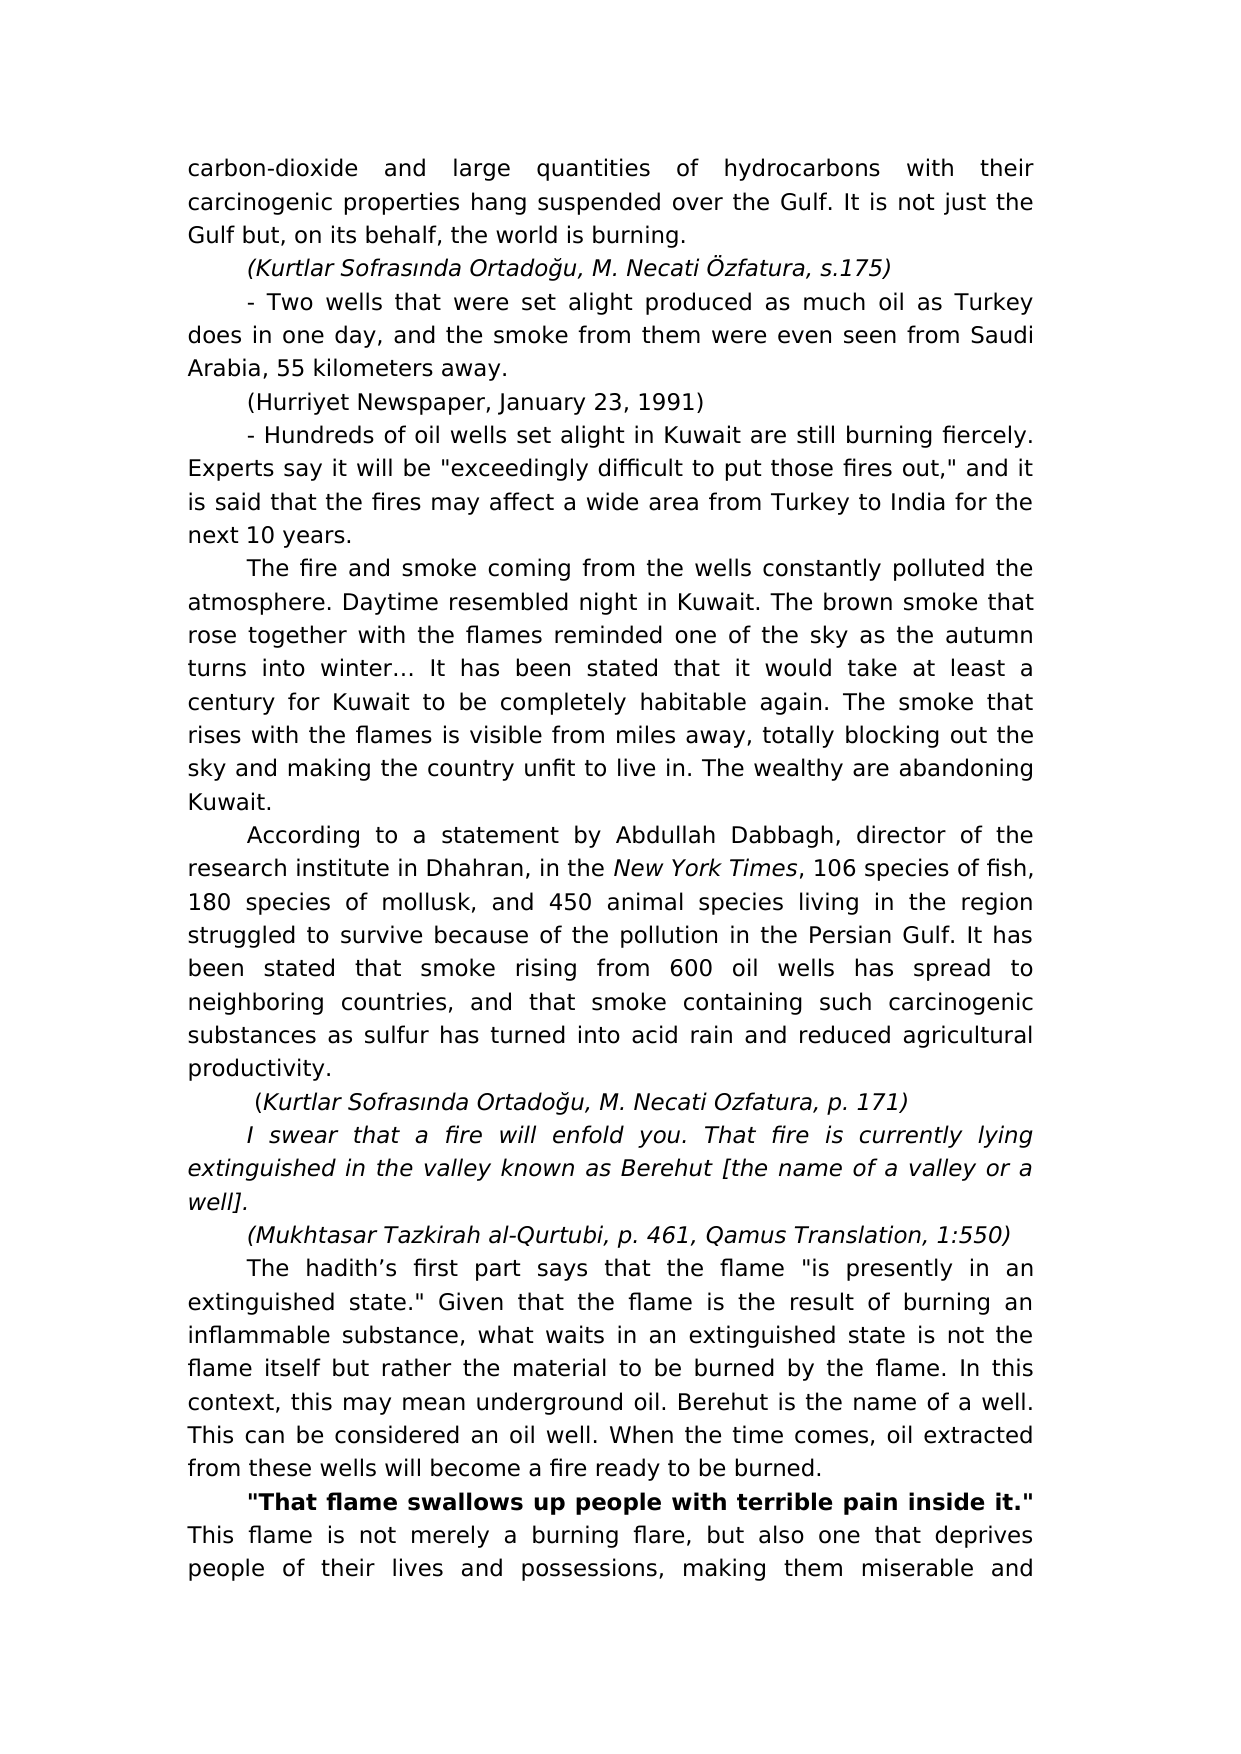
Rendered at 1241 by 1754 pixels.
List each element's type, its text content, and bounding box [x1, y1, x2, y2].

text (Kurtlar Sofrasında Ortadoğu, M. Necati Özfatura, s.175) [187, 250, 1035, 283]
text The hadith’s first part says that the flame "is presently in an extinguished state." Given that the flame is the result of burning an inflammable substance, what waits in an extinguished state is not the flame itself but rather the material to be burned by the flame. In this context, this may mean underground oil. Berehut is the name of a well. This can be considered an oil well. When the time comes, oil extracted from these wells will become a fire ready to be burned. [187, 1250, 1035, 1483]
text "That flame swallows up people with terrible pain inside it." This flame is not merely a burning flare, but also one that deprives people of their lives and possessions, making them miserable and [187, 1483, 1035, 1583]
text (Mukhtasar Tazkirah al-Qurtubi, p. 461, Qamus Translation, 1:550) [187, 1217, 1035, 1250]
text carbon-dioxide and large quantities of hydrocarbons with their carcinogenic properties hang suspended over the Gulf. It is not just the Gulf but, on its behalf, the world is burning. [187, 150, 1035, 250]
text - Hundreds of oil wells set alight in Kuwait are still burning fiercely. Experts say it will be "exceedingly difficult to put those fires out," and it is said that the fires may affect a wide area from Turkey to India for the next 10 years. [187, 417, 1035, 550]
text I swear that a fire will enfold you. That fire is currently lying extinguished in the valley known as Berehut [the name of a valley or a well]. [187, 1117, 1035, 1217]
text (Hurriyet Newspaper, January 23, 1991) [187, 383, 1035, 417]
text (Kurtlar Sofrasında Ortadoğu, M. Necati Ozfatura, p. 171) [187, 1083, 1035, 1117]
text The fire and smoke coming from the wells constantly polluted the atmosphere. Daytime resembled night in Kuwait. The brown smoke that rose together with the flames reminded one of the sky as the autumn turns into winter… It has been stated that it would take at least a century for Kuwait to be completely habitable again. The smoke that rises with the flames is visible from miles away, totally blocking out the sky and making the country unfit to live in. The wealthy are abandoning Kuwait. [187, 550, 1035, 817]
text - Two wells that were set alight produced as much oil as Turkey does in one day, and the smoke from them were even seen from Saudi Arabia, 55 kilometers away. [187, 283, 1035, 383]
text According to a statement by Abdullah Dabbagh, director of the research institute in Dhahran, in the New York Times, 106 species of fish, 180 species of mollusk, and 450 animal species living in the region struggled to survive because of the pollution in the Persian Gulf. It has been stated that smoke rising from 600 oil wells has spread to neighboring countries, and that smoke containing such carcinogenic substances as sulfur has turned into acid rain and reduced agricultural productivity. [187, 817, 1035, 1083]
